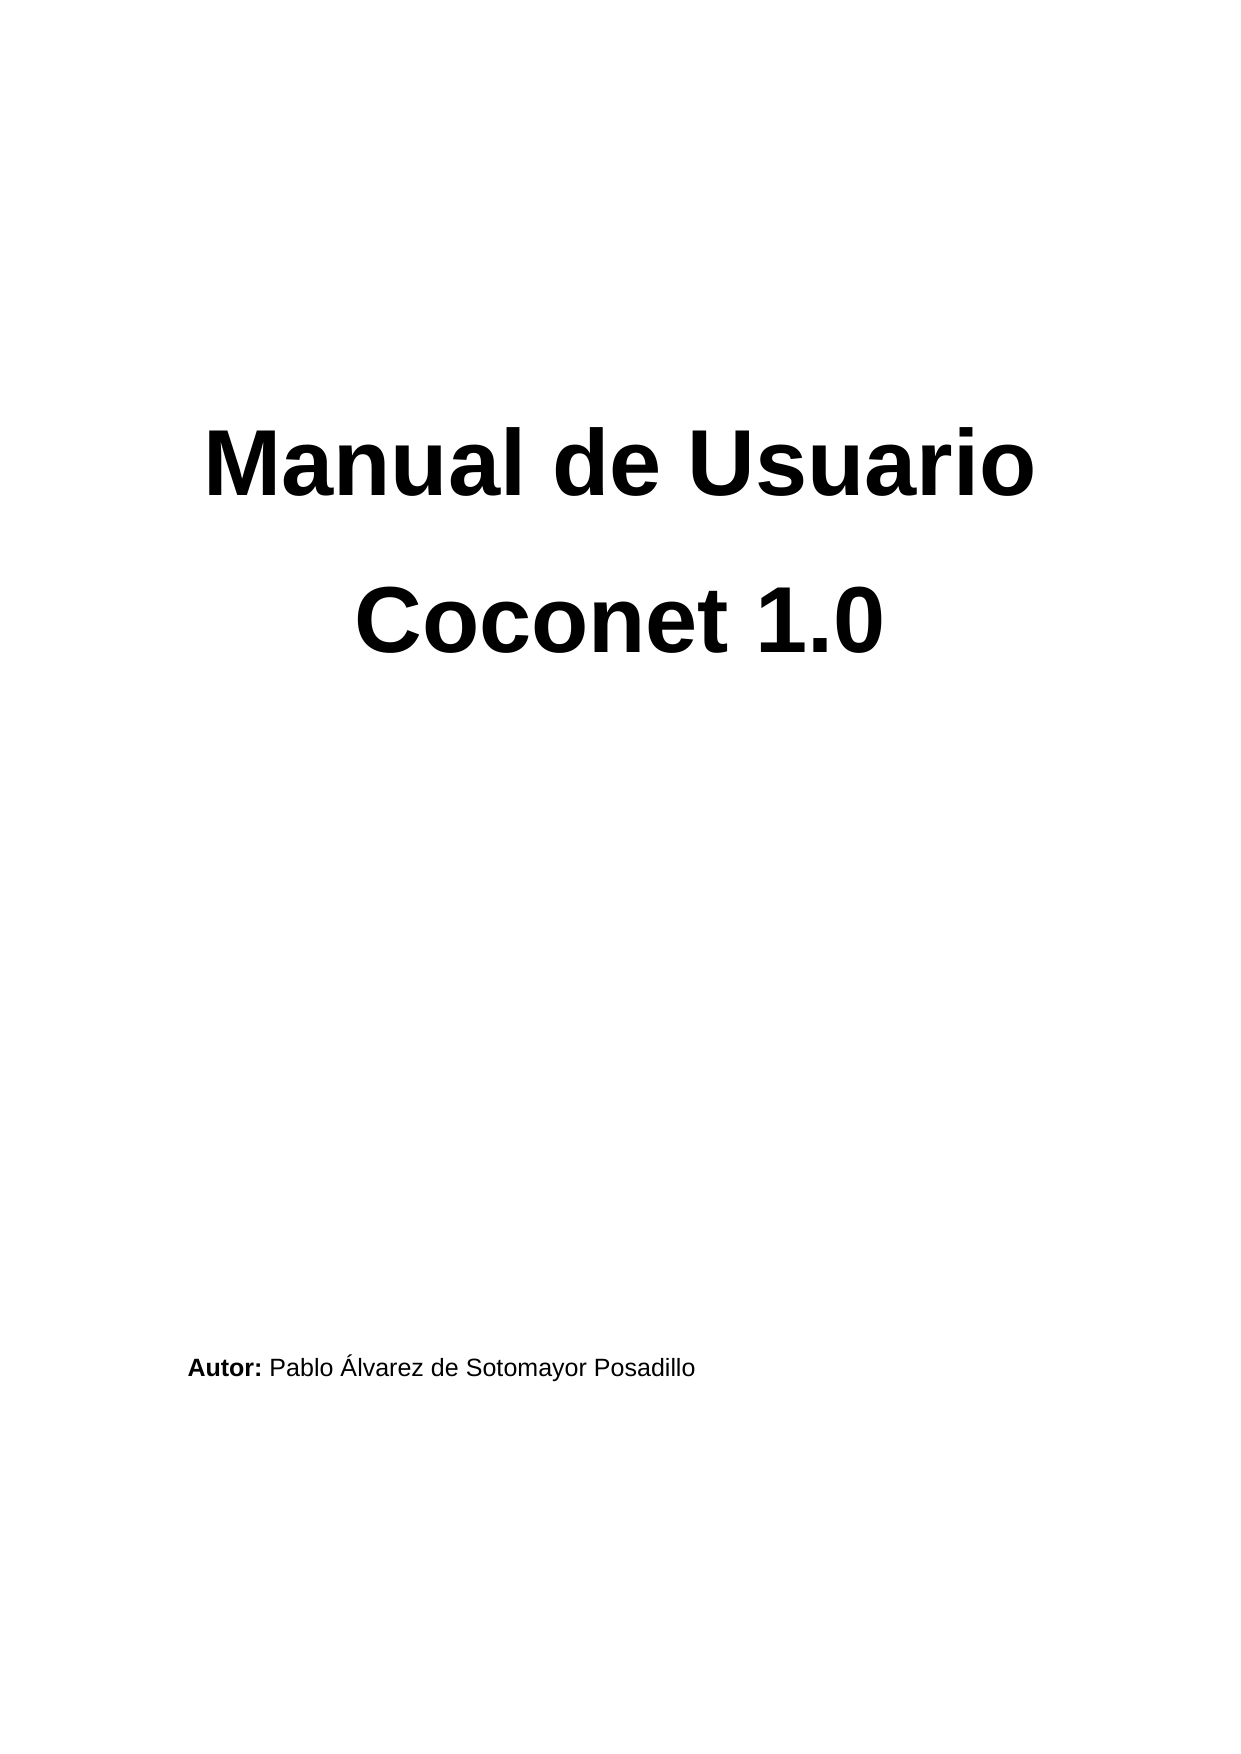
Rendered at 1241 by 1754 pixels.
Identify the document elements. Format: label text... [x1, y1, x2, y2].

text Coconet 1.0 [187, 567, 1053, 672]
text Manual de Usuario [187, 411, 1053, 515]
text Autor: Pablo Álvarez de Sotomayor Posadillo [187, 1354, 1053, 1382]
